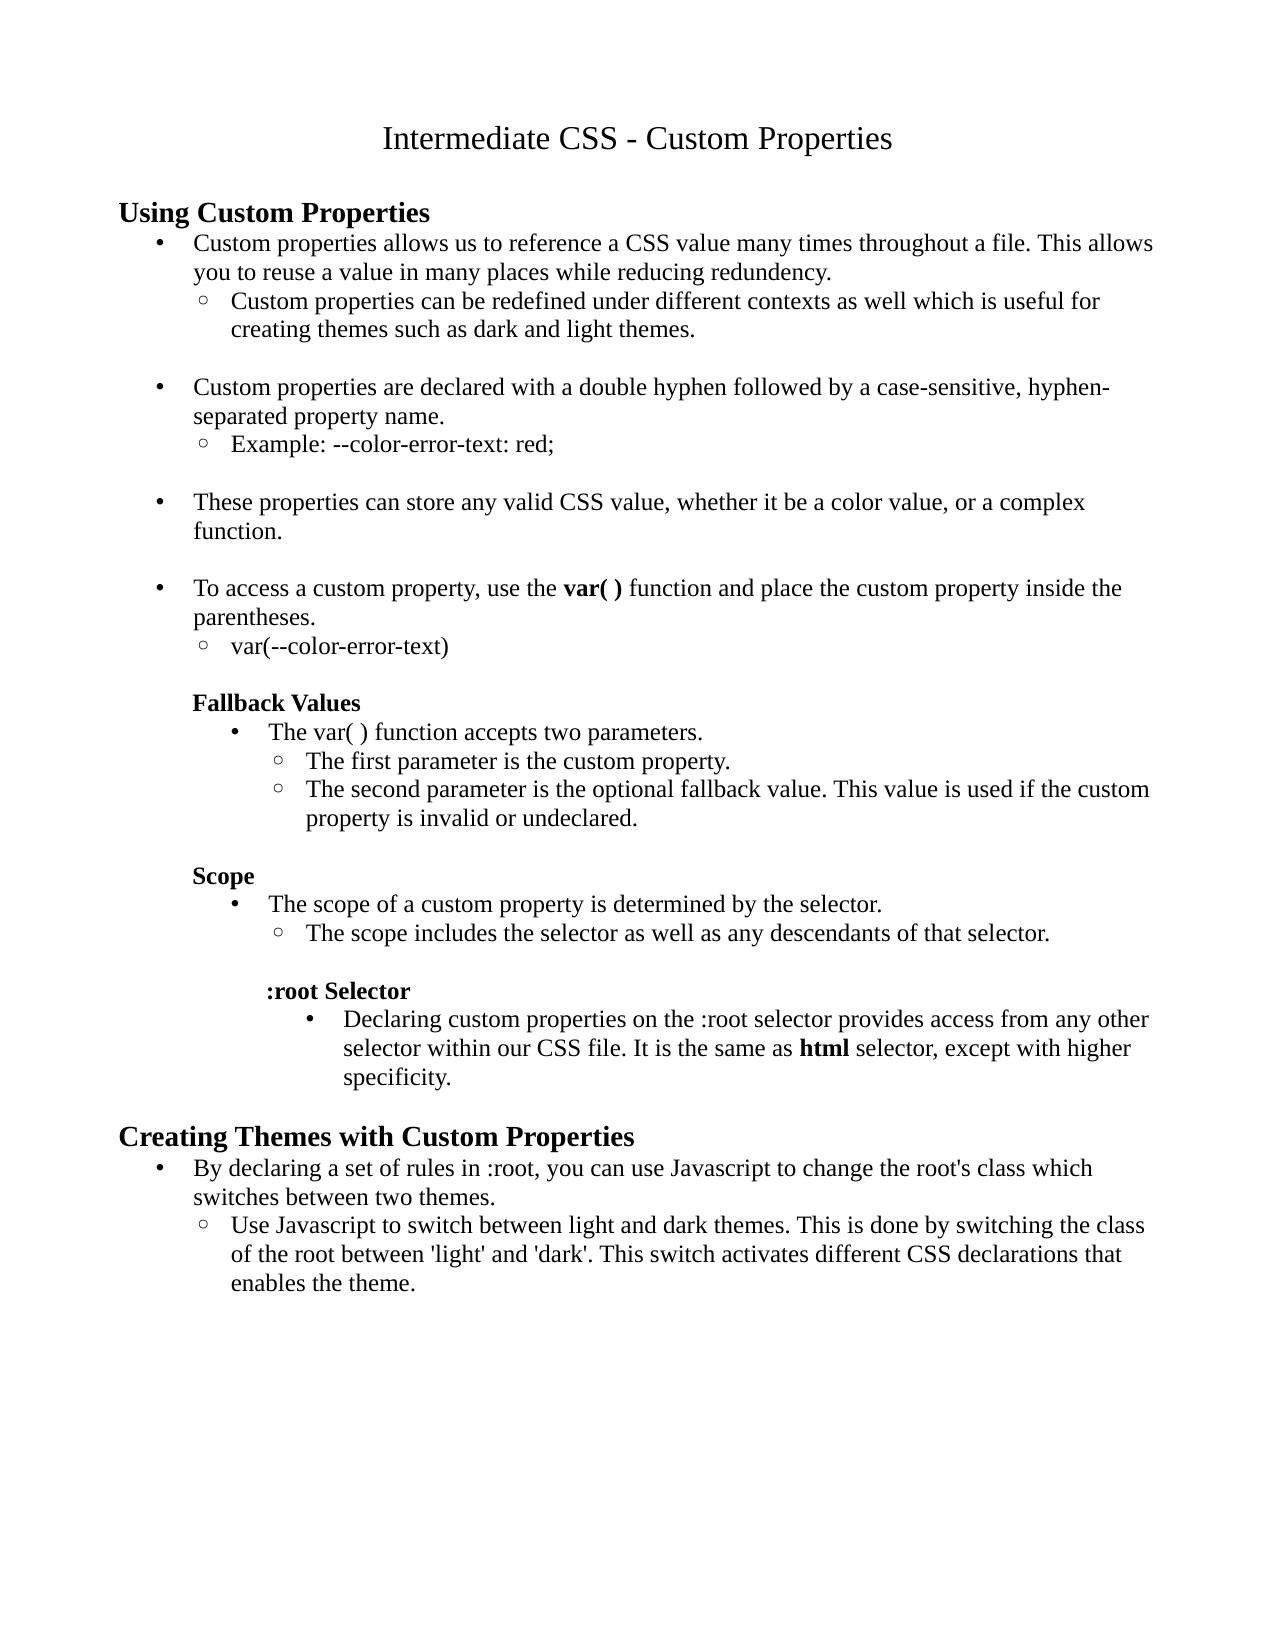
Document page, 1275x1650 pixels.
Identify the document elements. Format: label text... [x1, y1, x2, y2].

text Creating Themes with Custom Properties [118, 1119, 1157, 1153]
list Use Javascript to switch between light and dark themes. This is done by switching the class of the root between 'light' and 'dark'. This switch activates different CSS declarations that enables the theme. [193, 1211, 1157, 1297]
list Example: --color-error-text: red; [193, 429, 1157, 458]
list Custom properties can be redefined under different contexts as well which is useful for creating themes such as dark and light themes. [193, 286, 1157, 343]
text :root Selector [118, 976, 1157, 1004]
list var(--color-error-text) [193, 631, 1157, 659]
text Intermediate CSS - Custom Properties [118, 118, 1157, 156]
list To access a custom property, use the var( ) function and place the custom property inside the parentheses. [156, 573, 1157, 631]
list The var( ) function accepts two parameters. [231, 717, 1157, 746]
text Fallback Values [118, 688, 1157, 717]
list The scope includes the selector as well as any descendants of that selector. [268, 918, 1157, 947]
list Declaring custom properties on the :root selector provides access from any other selector within our CSS file. It is the same as html selector, except with higher specificity. [306, 1004, 1157, 1091]
list Custom properties are declared with a double hyphen followed by a case-sensitive, hyphen-separated property name. [156, 372, 1157, 429]
list The first parameter is the custom property. [268, 746, 1157, 774]
text Scope [118, 861, 1157, 889]
list By declaring a set of rules in :root, you can use Javascript to change the root's class which switches between two themes. [156, 1153, 1157, 1211]
list The second parameter is the optional fallback value. This value is used if the custom property is invalid or undeclared. [268, 774, 1157, 832]
list These properties can store any valid CSS value, whether it be a color value, or a complex function. [156, 487, 1157, 544]
list Custom properties allows us to reference a CSS value many times throughout a file. This allows you to reuse a value in many places while reducing redundency. [156, 228, 1157, 286]
text Using Custom Properties [118, 195, 1157, 228]
list The scope of a custom property is determined by the selector. [231, 889, 1157, 918]
